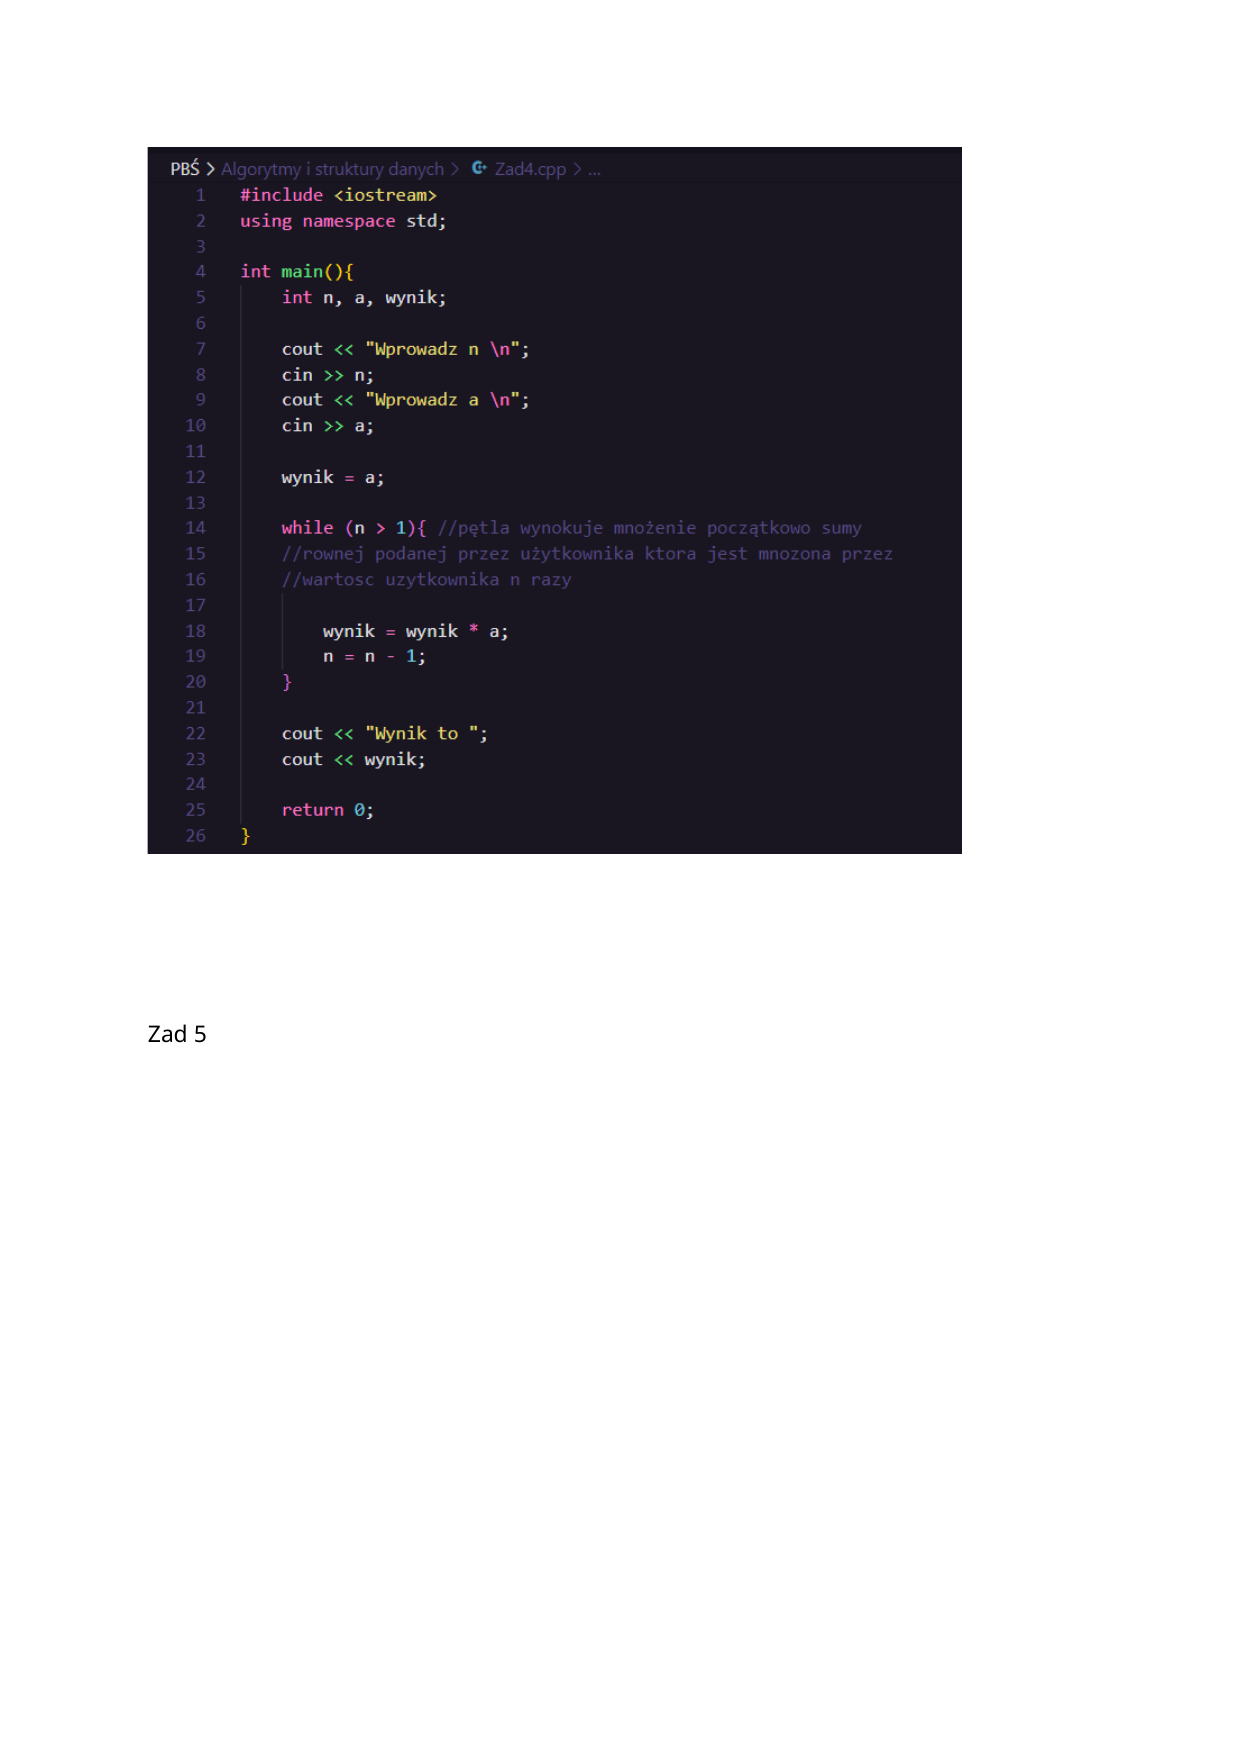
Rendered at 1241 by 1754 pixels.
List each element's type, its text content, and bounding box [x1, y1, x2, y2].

text Zad 5 [148, 1018, 1093, 1049]
